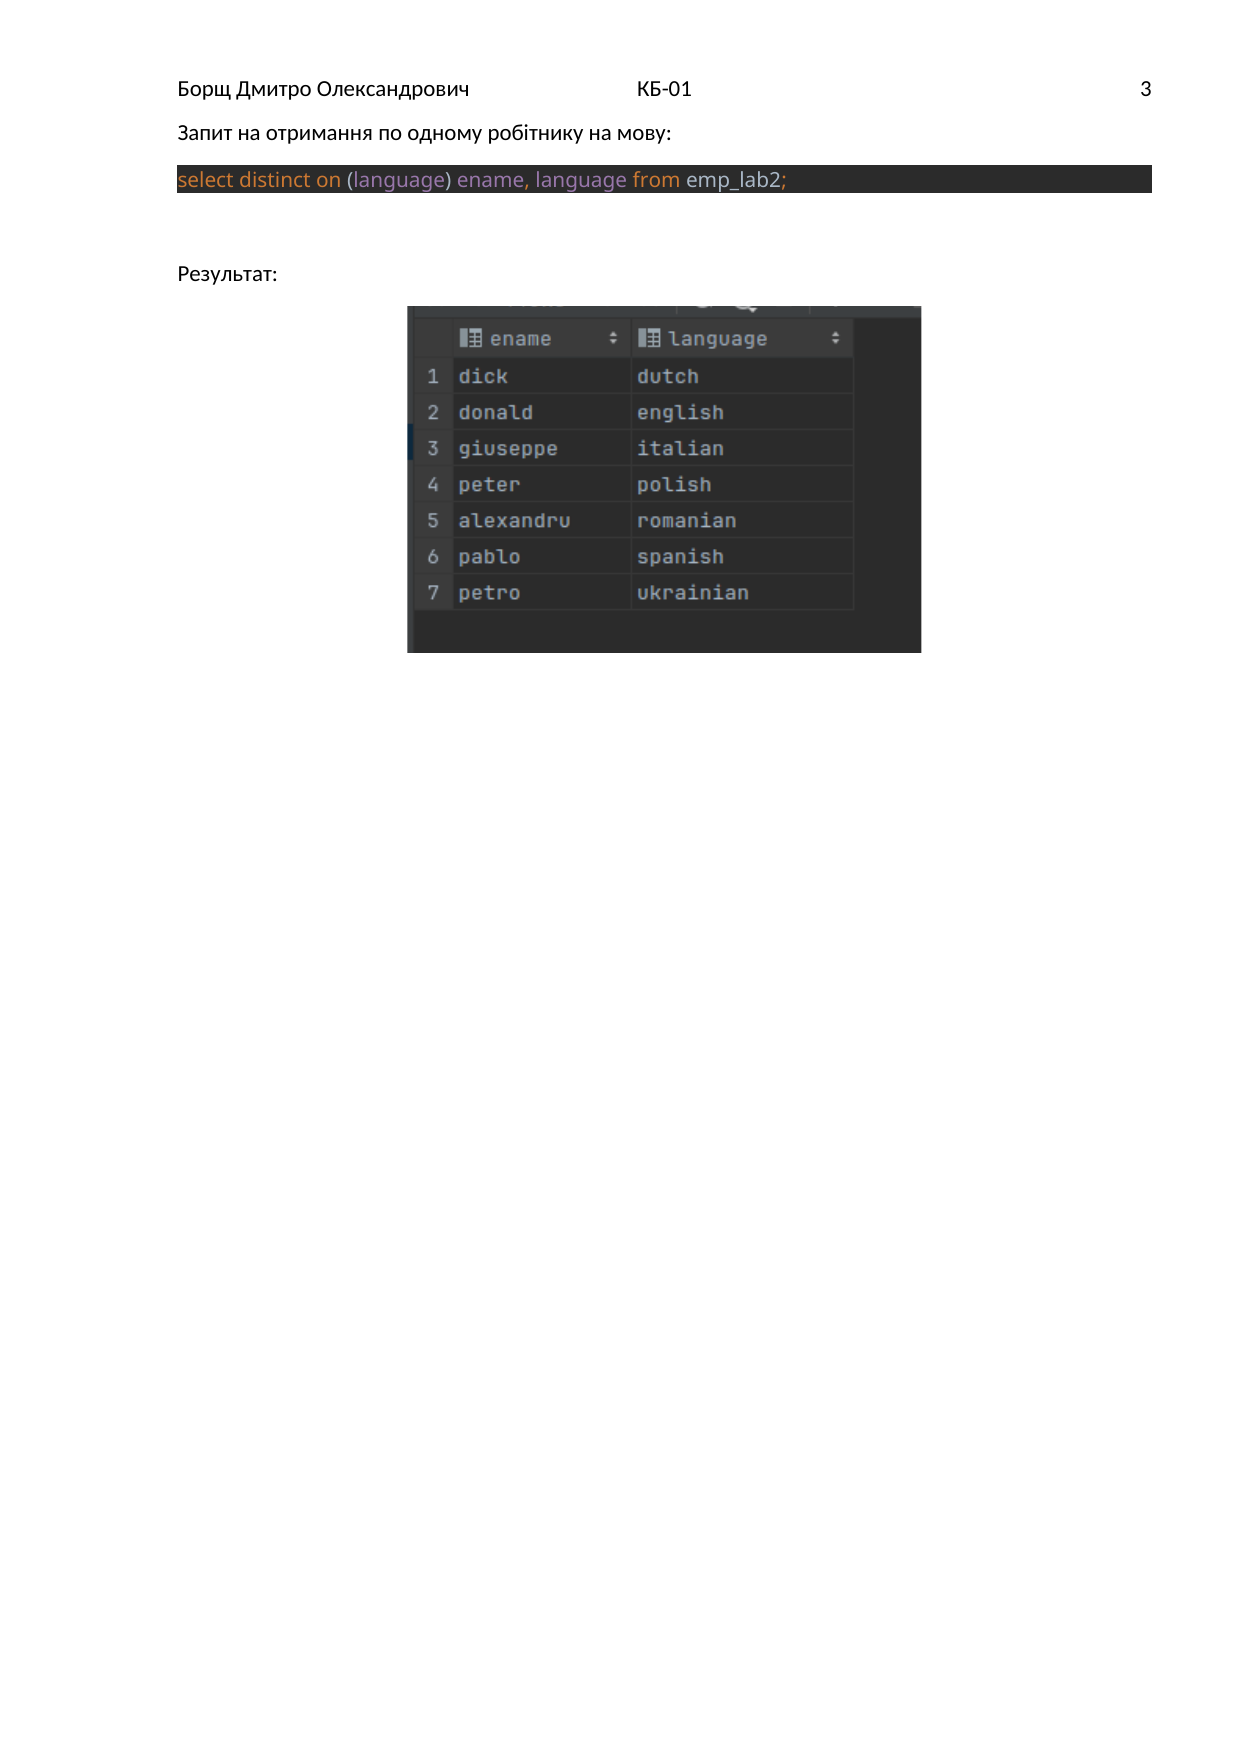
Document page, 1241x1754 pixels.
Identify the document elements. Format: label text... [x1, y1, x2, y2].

text Результат: [177, 259, 1152, 287]
text Запит на отримання по одному робітнику на мову: [177, 118, 1152, 146]
text select distinct on (language) ename, language from emp_lab2; [177, 165, 1152, 193]
picture [407, 306, 922, 653]
